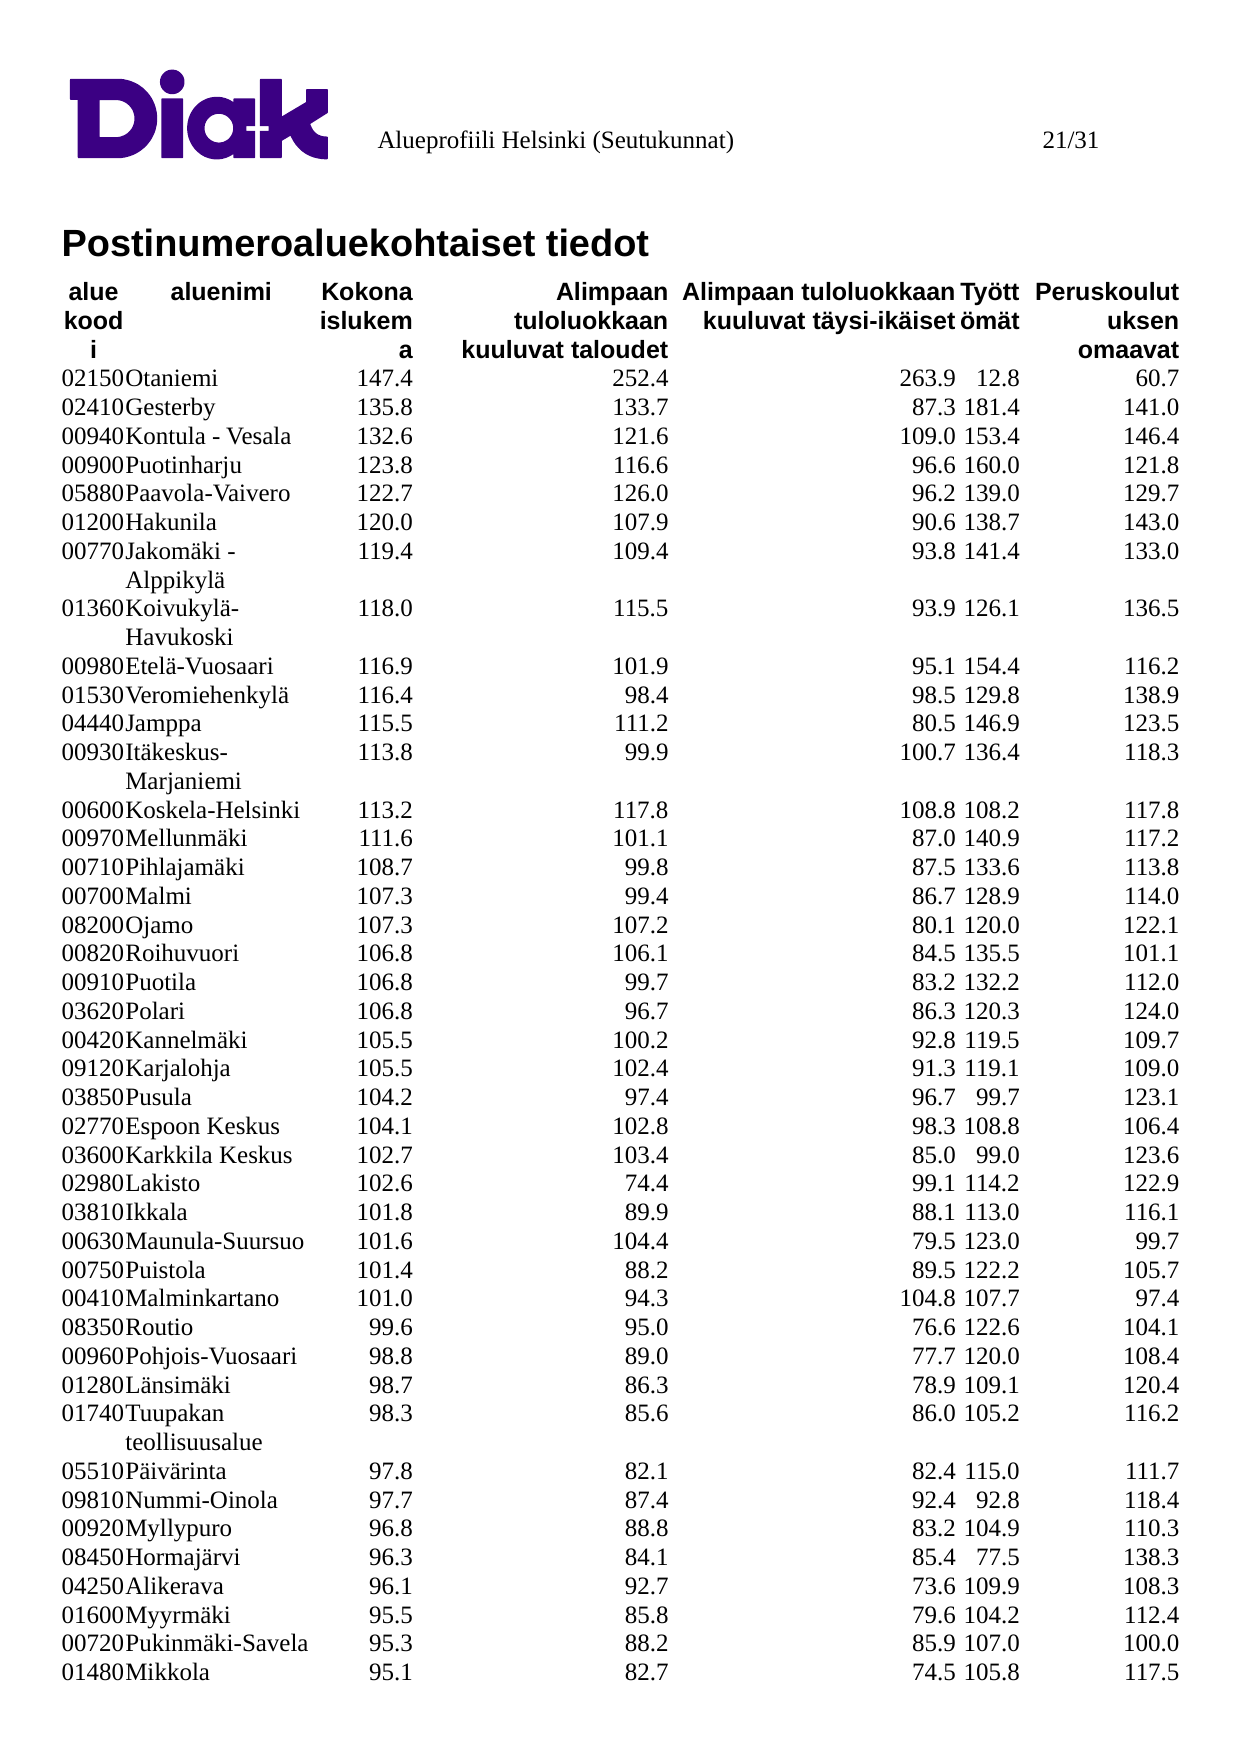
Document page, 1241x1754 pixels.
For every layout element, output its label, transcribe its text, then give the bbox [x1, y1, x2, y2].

table_cell 99.0 [956, 1140, 1019, 1168]
table_cell 106.8 [317, 996, 413, 1025]
table_cell 181.4 [956, 392, 1019, 421]
table_cell 80.5 [668, 709, 956, 737]
table_cell 77.7 [668, 1341, 956, 1370]
table_cell 141.0 [1019, 392, 1179, 421]
table_cell 109.9 [956, 1571, 1019, 1600]
table_cell 116.1 [1019, 1197, 1179, 1226]
table_cell 136.4 [956, 737, 1019, 795]
table_cell 114.0 [1019, 881, 1179, 910]
table_cell Malmi [125, 881, 317, 910]
table_cell 83.2 [668, 1514, 956, 1542]
table_cell Etelä-Vuosaari [125, 651, 317, 680]
table_cell 119.4 [317, 536, 413, 593]
table_cell 04440 [61, 709, 125, 737]
table_cell Karkkila Keskus [125, 1140, 317, 1168]
table_cell 88.2 [413, 1629, 668, 1657]
table_cell 101.1 [1019, 939, 1179, 967]
table_cell 88.8 [413, 1514, 668, 1542]
table_cell 00970 [61, 824, 125, 852]
table_cell 108.8 [956, 1111, 1019, 1140]
table_cell 74.5 [668, 1657, 956, 1686]
table_cell 100.0 [1019, 1629, 1179, 1657]
table_cell 86.0 [668, 1399, 956, 1456]
table_cell 91.3 [668, 1054, 956, 1082]
table_cell 119.5 [956, 1025, 1019, 1053]
table_cell 101.4 [317, 1255, 413, 1283]
table_cell 95.1 [317, 1657, 413, 1686]
table_cell 116.4 [317, 680, 413, 708]
table_cell 82.4 [668, 1456, 956, 1485]
table_cell 116.6 [413, 450, 668, 478]
table_cell 106.4 [1019, 1111, 1179, 1140]
table_cell 87.4 [413, 1485, 668, 1513]
table_cell 123.6 [1019, 1140, 1179, 1168]
table_cell Päivärinta [125, 1456, 317, 1485]
table_cell 120.4 [1019, 1370, 1179, 1398]
table_cell 109.7 [1019, 1025, 1179, 1053]
table_cell 00630 [61, 1226, 125, 1255]
table_header Kokonaislukema [317, 277, 413, 363]
table_cell 104.8 [668, 1284, 956, 1312]
table_cell 95.5 [317, 1600, 413, 1628]
table_cell 105.5 [317, 1054, 413, 1082]
table_cell 00700 [61, 881, 125, 910]
table_cell 118.3 [1019, 737, 1179, 795]
table_cell 109.0 [1019, 1054, 1179, 1082]
table_cell 110.3 [1019, 1514, 1179, 1542]
table_cell 107.0 [956, 1629, 1019, 1657]
table_cell 76.6 [668, 1312, 956, 1341]
table_cell 101.0 [317, 1284, 413, 1312]
table_cell 96.3 [317, 1542, 413, 1571]
table_cell 79.5 [668, 1226, 956, 1255]
table_cell 00900 [61, 450, 125, 478]
table_cell 101.8 [317, 1197, 413, 1226]
table_cell 82.1 [413, 1456, 668, 1485]
table_cell 89.5 [668, 1255, 956, 1283]
table_cell 122.6 [956, 1312, 1019, 1341]
table_cell 08200 [61, 910, 125, 938]
table_cell 138.3 [1019, 1542, 1179, 1571]
table_cell Ikkala [125, 1197, 317, 1226]
table_cell Koskela-Helsinki [125, 795, 317, 823]
table_cell 114.2 [956, 1169, 1019, 1197]
table_cell 109.0 [668, 421, 956, 450]
table_cell 135.5 [956, 939, 1019, 967]
table_cell 88.1 [668, 1197, 956, 1226]
table_cell 104.4 [413, 1226, 668, 1255]
table_cell 104.1 [317, 1111, 413, 1140]
table_cell 133.0 [1019, 536, 1179, 593]
table_cell 109.1 [956, 1370, 1019, 1398]
table_cell 97.4 [1019, 1284, 1179, 1312]
table_cell 86.7 [668, 881, 956, 910]
table_cell 85.6 [413, 1399, 668, 1456]
table_cell Koivukylä-Havukoski [125, 594, 317, 651]
table_cell 08350 [61, 1312, 125, 1341]
table_cell 143.0 [1019, 507, 1179, 536]
table_cell 60.7 [1019, 364, 1179, 392]
table_cell 117.2 [1019, 824, 1179, 852]
table_cell 146.9 [956, 709, 1019, 737]
table_cell Espoon Keskus [125, 1111, 317, 1140]
table_cell 05880 [61, 479, 125, 507]
table_cell 09810 [61, 1485, 125, 1513]
table_cell 96.7 [413, 996, 668, 1025]
table_cell 86.3 [413, 1370, 668, 1398]
table_cell 105.8 [956, 1657, 1019, 1686]
table_cell 01740 [61, 1399, 125, 1456]
table_cell 102.4 [413, 1054, 668, 1082]
table_cell Karjalohja [125, 1054, 317, 1082]
table_cell 133.6 [956, 852, 1019, 881]
table_cell 104.2 [956, 1600, 1019, 1628]
table_cell 79.6 [668, 1600, 956, 1628]
table_cell 108.7 [317, 852, 413, 881]
table_cell 107.9 [413, 507, 668, 536]
table_cell 82.7 [413, 1657, 668, 1686]
table_cell 106.8 [317, 967, 413, 996]
table_cell 129.7 [1019, 479, 1179, 507]
table_cell Gesterby [125, 392, 317, 421]
table_cell 08450 [61, 1542, 125, 1571]
table_cell 01200 [61, 507, 125, 536]
table_cell 83.2 [668, 967, 956, 996]
table_cell Myyrmäki [125, 1600, 317, 1628]
table_cell 93.9 [668, 594, 956, 651]
table_cell Puotinharju [125, 450, 317, 478]
table_cell 101.9 [413, 651, 668, 680]
table_cell 120.0 [956, 1341, 1019, 1370]
table_cell 118.0 [317, 594, 413, 651]
table_cell 96.7 [668, 1082, 956, 1111]
table_cell 92.4 [668, 1485, 956, 1513]
table_cell 112.4 [1019, 1600, 1179, 1628]
table_cell Itäkeskus-Marjaniemi [125, 737, 317, 795]
table_cell 104.2 [317, 1082, 413, 1111]
table_cell 122.7 [317, 479, 413, 507]
table_cell Veromiehenkylä [125, 680, 317, 708]
table_cell 00940 [61, 421, 125, 450]
table_cell 123.0 [956, 1226, 1019, 1255]
table_cell Myllypuro [125, 1514, 317, 1542]
table_cell Tuupakan teollisuusalue [125, 1399, 317, 1456]
table_cell 124.0 [1019, 996, 1179, 1025]
table_cell 147.4 [317, 364, 413, 392]
table_cell 123.5 [1019, 709, 1179, 737]
table_cell 96.6 [668, 450, 956, 478]
table_cell 99.4 [413, 881, 668, 910]
table_cell 03810 [61, 1197, 125, 1226]
table_cell 98.5 [668, 680, 956, 708]
table_cell 00420 [61, 1025, 125, 1053]
table_cell 119.1 [956, 1054, 1019, 1082]
table_cell 111.6 [317, 824, 413, 852]
table_cell 132.6 [317, 421, 413, 450]
table_cell 113.2 [317, 795, 413, 823]
table_cell 87.5 [668, 852, 956, 881]
table_cell 00720 [61, 1629, 125, 1657]
table_cell 102.8 [413, 1111, 668, 1140]
table_cell 01280 [61, 1370, 125, 1398]
table_cell Kontula - Vesala [125, 421, 317, 450]
table_cell 133.7 [413, 392, 668, 421]
table_cell 123.1 [1019, 1082, 1179, 1111]
table_cell 00410 [61, 1284, 125, 1312]
table_cell Routio [125, 1312, 317, 1341]
table_cell 73.6 [668, 1571, 956, 1600]
table_cell 132.2 [956, 967, 1019, 996]
table_cell Pukinmäki-Savela [125, 1629, 317, 1657]
table_cell Puotila [125, 967, 317, 996]
table_cell 116.2 [1019, 1399, 1179, 1456]
table_cell 115.5 [413, 594, 668, 651]
table_cell 138.9 [1019, 680, 1179, 708]
table_cell 97.7 [317, 1485, 413, 1513]
table_cell Mikkola [125, 1657, 317, 1686]
table_cell Puistola [125, 1255, 317, 1283]
table_cell Alikerava [125, 1571, 317, 1600]
table_cell 88.2 [413, 1255, 668, 1283]
table_cell 95.0 [413, 1312, 668, 1341]
table_cell 98.3 [668, 1111, 956, 1140]
table_cell 154.4 [956, 651, 1019, 680]
table_cell 107.7 [956, 1284, 1019, 1312]
table_cell 87.0 [668, 824, 956, 852]
table_cell 99.6 [317, 1312, 413, 1341]
table_cell 00750 [61, 1255, 125, 1283]
table_cell 09120 [61, 1054, 125, 1082]
table_cell 146.4 [1019, 421, 1179, 450]
table_cell 140.9 [956, 824, 1019, 852]
table_cell Maunula-Suursuo [125, 1226, 317, 1255]
table_cell 113.8 [317, 737, 413, 795]
table_cell 108.3 [1019, 1571, 1179, 1600]
table_cell 99.9 [413, 737, 668, 795]
table_cell 105.2 [956, 1399, 1019, 1456]
table_cell 92.8 [956, 1485, 1019, 1513]
table_cell 00820 [61, 939, 125, 967]
table_cell 117.8 [413, 795, 668, 823]
table_cell 107.3 [317, 910, 413, 938]
table_cell 02770 [61, 1111, 125, 1140]
table_cell 102.7 [317, 1140, 413, 1168]
table_cell Roihuvuori [125, 939, 317, 967]
table_cell 100.7 [668, 737, 956, 795]
table_cell 05510 [61, 1456, 125, 1485]
table_cell 03600 [61, 1140, 125, 1168]
table_cell 03620 [61, 996, 125, 1025]
table_cell 01360 [61, 594, 125, 651]
table_cell 128.9 [956, 881, 1019, 910]
table_cell 02980 [61, 1169, 125, 1197]
table_cell 01530 [61, 680, 125, 708]
table_cell 107.3 [317, 881, 413, 910]
table_cell 126.0 [413, 479, 668, 507]
table_cell 136.5 [1019, 594, 1179, 651]
subtitle Postinumeroaluekohtaiset tiedot [61, 221, 1179, 265]
table_cell 120.0 [317, 507, 413, 536]
table_cell 126.1 [956, 594, 1019, 651]
table_cell 112.0 [1019, 967, 1179, 996]
table_cell 96.2 [668, 479, 956, 507]
table_cell 105.5 [317, 1025, 413, 1053]
table_cell 104.9 [956, 1514, 1019, 1542]
table_cell 117.5 [1019, 1657, 1179, 1686]
table_cell 108.4 [1019, 1341, 1179, 1370]
table_cell 115.5 [317, 709, 413, 737]
table_cell 106.1 [413, 939, 668, 967]
table_cell 263.9 [668, 364, 956, 392]
table_cell 00980 [61, 651, 125, 680]
table_cell 116.2 [1019, 651, 1179, 680]
table_cell 99.7 [956, 1082, 1019, 1111]
table_cell 107.2 [413, 910, 668, 938]
table_cell 160.0 [956, 450, 1019, 478]
table_cell Lakisto [125, 1169, 317, 1197]
table_cell Pohjois-Vuosaari [125, 1341, 317, 1370]
table_cell 99.7 [1019, 1226, 1179, 1255]
table_cell 122.1 [1019, 910, 1179, 938]
table_cell 02410 [61, 392, 125, 421]
table_cell 00710 [61, 852, 125, 881]
table_cell 96.1 [317, 1571, 413, 1600]
table_cell 108.2 [956, 795, 1019, 823]
table_cell 116.9 [317, 651, 413, 680]
table_cell 95.3 [317, 1629, 413, 1657]
table_cell 104.1 [1019, 1312, 1179, 1341]
table_cell 121.6 [413, 421, 668, 450]
table_header Alimpaan tuloluokkaan kuuluvat taloudet [413, 277, 668, 363]
table_cell Nummi-Oinola [125, 1485, 317, 1513]
table_cell 98.4 [413, 680, 668, 708]
table_cell 84.1 [413, 1542, 668, 1571]
table_header Peruskoulutuksen omaavat [1019, 277, 1179, 363]
table_cell 00770 [61, 536, 125, 593]
table_cell Ojamo [125, 910, 317, 938]
table_cell 74.4 [413, 1169, 668, 1197]
table_cell 03850 [61, 1082, 125, 1111]
table_cell Malminkartano [125, 1284, 317, 1312]
table_cell 94.3 [413, 1284, 668, 1312]
table_cell Länsimäki [125, 1370, 317, 1398]
table_cell Kannelmäki [125, 1025, 317, 1053]
table_cell 109.4 [413, 536, 668, 593]
table_cell 99.1 [668, 1169, 956, 1197]
table_cell 85.4 [668, 1542, 956, 1571]
table_cell 78.9 [668, 1370, 956, 1398]
table_cell 12.8 [956, 364, 1019, 392]
table_cell 106.8 [317, 939, 413, 967]
table_cell 98.8 [317, 1341, 413, 1370]
table_cell 135.8 [317, 392, 413, 421]
table_cell 113.8 [1019, 852, 1179, 881]
table_cell 00600 [61, 795, 125, 823]
table_header aluenimi [125, 277, 317, 363]
table_cell 02150 [61, 364, 125, 392]
table_cell 153.4 [956, 421, 1019, 450]
table_header Työttömät [956, 277, 1019, 363]
table_cell 89.9 [413, 1197, 668, 1226]
table_cell Otaniemi [125, 364, 317, 392]
table_cell 117.8 [1019, 795, 1179, 823]
table_cell 115.0 [956, 1456, 1019, 1485]
table_cell 129.8 [956, 680, 1019, 708]
table_cell 85.9 [668, 1629, 956, 1657]
table_cell 77.5 [956, 1542, 1019, 1571]
table_cell 101.1 [413, 824, 668, 852]
table_cell 252.4 [413, 364, 668, 392]
table_cell 04250 [61, 1571, 125, 1600]
table_cell 118.4 [1019, 1485, 1179, 1513]
table_cell 01600 [61, 1600, 125, 1628]
table_cell 92.7 [413, 1571, 668, 1600]
table_cell Pihlajamäki [125, 852, 317, 881]
table_cell Jakomäki - Alppikylä [125, 536, 317, 593]
table_cell 141.4 [956, 536, 1019, 593]
table_cell 113.0 [956, 1197, 1019, 1226]
table_cell 97.8 [317, 1456, 413, 1485]
table_cell 138.7 [956, 507, 1019, 536]
table_cell 95.1 [668, 651, 956, 680]
table_cell 120.0 [956, 910, 1019, 938]
table_header Alimpaan tuloluokkaan kuuluvat täysi-ikäiset [668, 277, 956, 363]
table_cell 85.8 [413, 1600, 668, 1628]
table_cell Jamppa [125, 709, 317, 737]
table_cell 139.0 [956, 479, 1019, 507]
table_header aluekoodi [61, 277, 125, 363]
table_cell 99.7 [413, 967, 668, 996]
table_cell 98.7 [317, 1370, 413, 1398]
table_cell 111.2 [413, 709, 668, 737]
table_cell Mellunmäki [125, 824, 317, 852]
table_cell Paavola-Vaivero [125, 479, 317, 507]
table_cell 121.8 [1019, 450, 1179, 478]
table_cell 85.0 [668, 1140, 956, 1168]
table_cell 111.7 [1019, 1456, 1179, 1485]
table_cell 100.2 [413, 1025, 668, 1053]
table_cell 105.7 [1019, 1255, 1179, 1283]
table_cell 01480 [61, 1657, 125, 1686]
table_cell Hormajärvi [125, 1542, 317, 1571]
table_cell 00920 [61, 1514, 125, 1542]
table_cell Hakunila [125, 507, 317, 536]
table_cell 84.5 [668, 939, 956, 967]
table_cell 00960 [61, 1341, 125, 1370]
table_cell 108.8 [668, 795, 956, 823]
table_cell 98.3 [317, 1399, 413, 1456]
table_cell 00910 [61, 967, 125, 996]
table_cell Polari [125, 996, 317, 1025]
table_cell 86.3 [668, 996, 956, 1025]
table_cell 122.2 [956, 1255, 1019, 1283]
table_cell 80.1 [668, 910, 956, 938]
table_cell 93.8 [668, 536, 956, 593]
table_cell 120.3 [956, 996, 1019, 1025]
table_cell 96.8 [317, 1514, 413, 1542]
table_cell 123.8 [317, 450, 413, 478]
table_cell 99.8 [413, 852, 668, 881]
table_cell 101.6 [317, 1226, 413, 1255]
table_cell 90.6 [668, 507, 956, 536]
table_cell 00930 [61, 737, 125, 795]
table_cell 102.6 [317, 1169, 413, 1197]
table_cell 122.9 [1019, 1169, 1179, 1197]
table_cell 103.4 [413, 1140, 668, 1168]
table_cell 87.3 [668, 392, 956, 421]
table_cell 89.0 [413, 1341, 668, 1370]
table_cell 92.8 [668, 1025, 956, 1053]
table_cell Pusula [125, 1082, 317, 1111]
table_cell 97.4 [413, 1082, 668, 1111]
